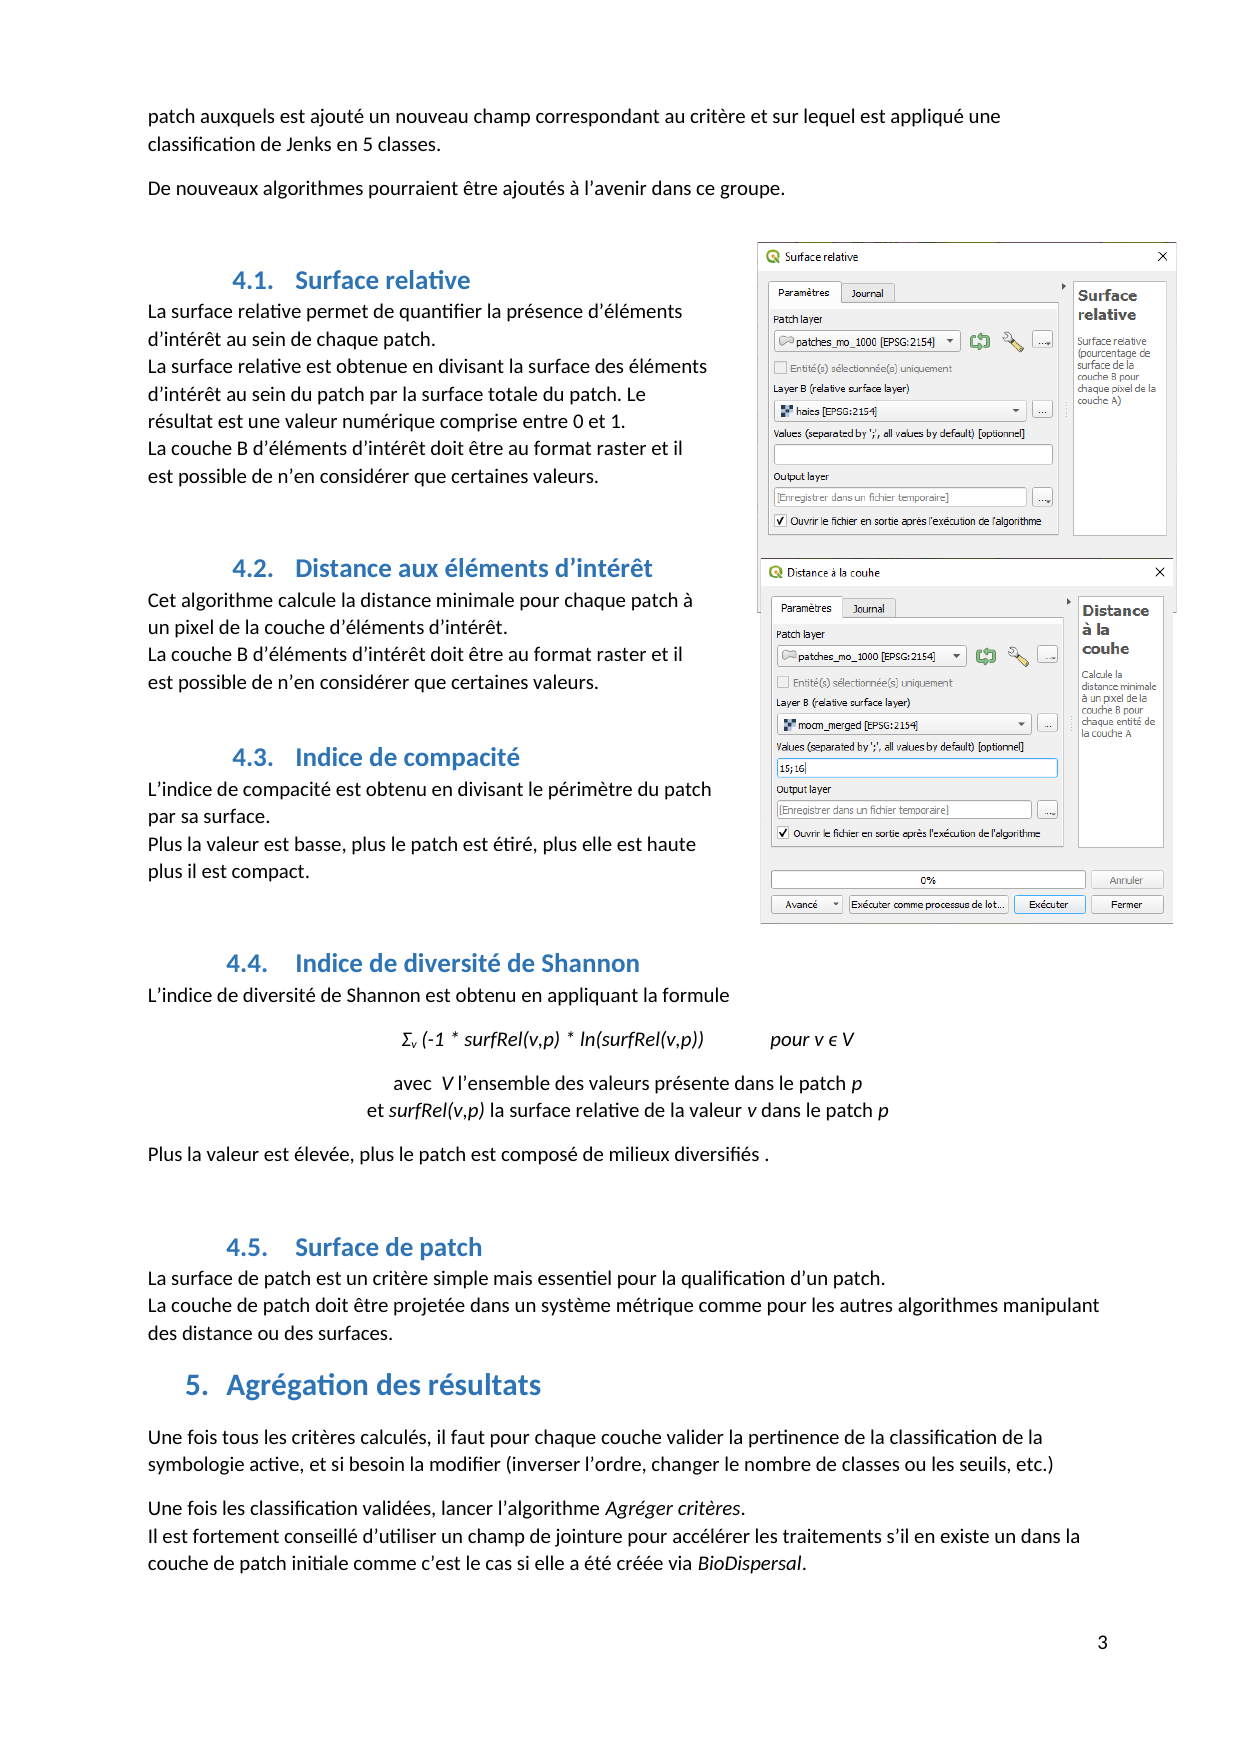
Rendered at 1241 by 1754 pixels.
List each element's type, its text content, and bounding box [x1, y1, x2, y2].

picture [757, 242, 1177, 924]
text Une fois les classification validées, lancer l’algorithme Agréger critères. Il est fortement conseillé d’utiliser un champ de jointure pour accélérer les traitements s’il en existe un dans la couche de patch initiale comme c’est le cas si elle a été créée via BioDispersal. [148, 1496, 1107, 1576]
subtitle Surface relative [232, 263, 757, 296]
text La surface relative permet de quantifier la présence d’éléments d’intérêt au sein de chaque patch. La surface relative est obtenue en divisant la surface des éléments d’intérêt au sein du patch par la surface totale du patch. Le résultat est une valeur numérique comprise entre 0 et 1. La couche B d’éléments d’intérêt doit être au format raster et il est possible de n’en considérer que certaines valeurs. [148, 299, 757, 488]
text Plus la valeur est élevée, plus le patch est composé de milieux diversifiés . [148, 1142, 1107, 1167]
text Cet algorithme calcule la distance minimale pour chaque patch à un pixel de la couche d’éléments d’intérêt. La couche B d’éléments d’intérêt doit être au format raster et il est possible de n’en considérer que certaines valeurs. [148, 587, 760, 722]
subtitle Indice de compacité [232, 740, 760, 773]
text avec V l’ensemble des valeurs présente dans le patch p et surfRel(v,p) la surface relative de la valeur v dans le patch p [148, 1070, 1107, 1123]
subtitle Indice de diversité de Shannon [226, 946, 1107, 979]
subtitle Surface de patch [226, 1230, 1107, 1263]
text Σv (-1 * surfRel(v,p) * ln(surfRel(v,p)) pour v ϵ V [148, 1026, 1107, 1051]
text L’indice de diversité de Shannon est obtenu en appliquant la formule [148, 982, 1107, 1007]
subtitle Distance aux éléments d’intérêt [232, 551, 757, 584]
text La surface de patch est un critère simple mais essentiel pour la qualification d’un patch. La couche de patch doit être projetée dans un système métrique comme pour les autres algorithmes manipulant des distance ou des surfaces. [148, 1265, 1107, 1346]
text Une fois tous les critères calculés, il faut pour chaque couche valider la pertinence de la classification de la symbologie active, et si besoin la modifier (inverser l’ordre, changer le nombre de classes ou les seuils, etc.) [148, 1424, 1107, 1477]
text patch auxquels est ajouté un nouveau champ correspondant au critère et sur lequel est appliqué une classification de Jenks en 5 classes. [148, 103, 1107, 156]
text De nouveaux algorithmes pourraient être ajoutés à l’avenir dans ce groupe. [148, 175, 1107, 200]
text L’indice de compacité est obtenu en divisant le périmètre du patch par sa surface. Plus la valeur est basse, plus le patch est étiré, plus elle est haute plus il est compact. [148, 776, 760, 884]
subtitle Agrégation des résultats [185, 1365, 1107, 1403]
